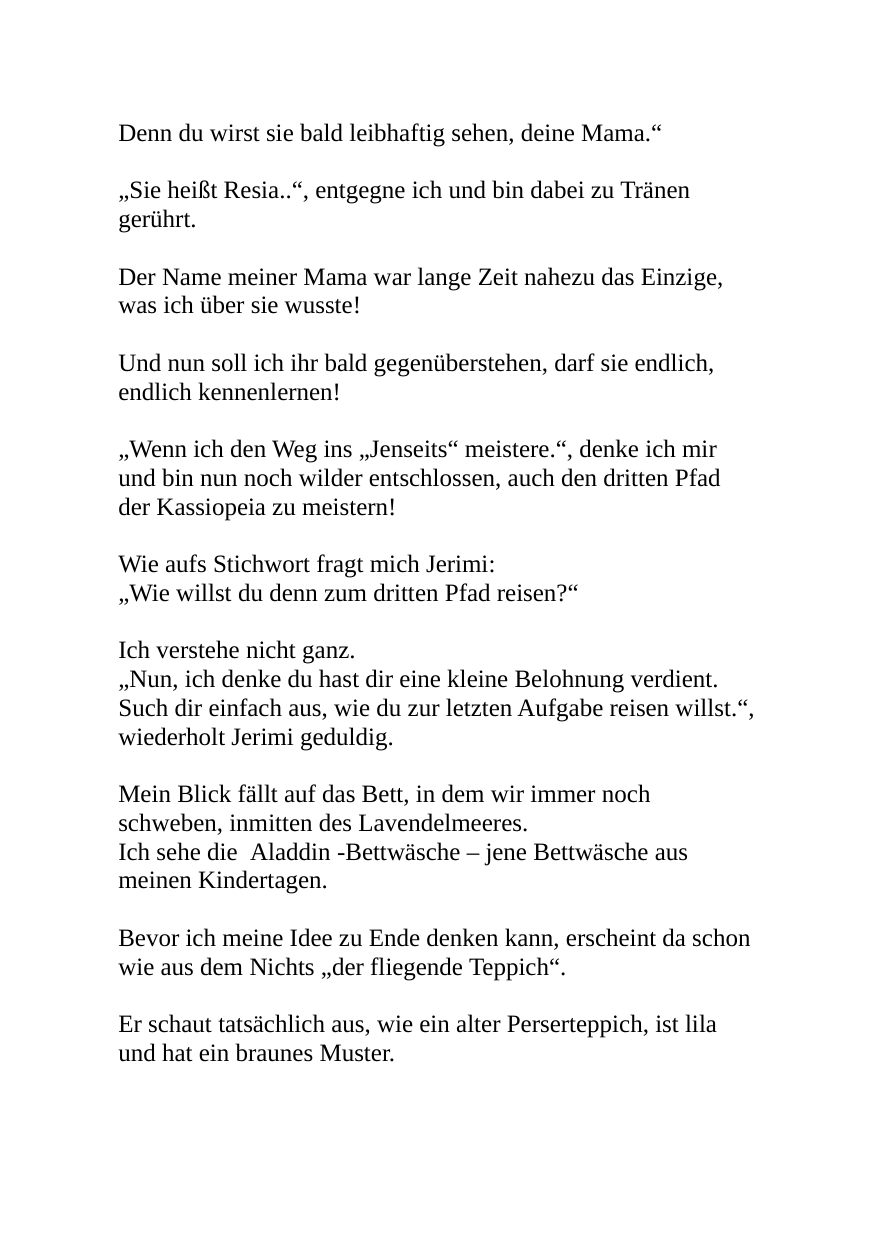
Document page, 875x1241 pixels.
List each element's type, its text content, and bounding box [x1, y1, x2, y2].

text Bevor ich meine Idee zu Ende denken kann, erscheint da schon wie aus dem Nichts „der fliegende Teppich“. [118, 923, 756, 981]
text Such dir einfach aus, wie du zur letzten Aufgabe reisen willst.“, [118, 693, 756, 722]
text Wie aufs Stichwort fragt mich Jerimi: [118, 549, 756, 578]
text „Wenn ich den Weg ins „Jenseits“ meistere.“, denke ich mir und bin nun noch wilder entschlossen, auch den dritten Pfad der Kassiopeia zu meistern! [118, 434, 756, 521]
text „Nun, ich denke du hast dir eine kleine Belohnung verdient. [118, 664, 756, 693]
text „Sie heißt Resia..“, entgegne ich und bin dabei zu Tränen gerührt. [118, 176, 756, 233]
text Mein Blick fällt auf das Bett, in dem wir immer noch schweben, inmitten des Lavendelmeeres. [118, 779, 756, 837]
text Ich verstehe nicht ganz. [118, 636, 756, 664]
text Und nun soll ich ihr bald gegenüberstehen, darf sie endlich, endlich kennenlernen! [118, 348, 756, 406]
text „Wie willst du denn zum dritten Pfad reisen?“ [118, 578, 756, 607]
text Der Name meiner Mama war lange Zeit nahezu das Einzige, was ich über sie wusste! [118, 262, 756, 319]
text Er schaut tatsächlich aus, wie ein alter Perserteppich, ist lila und hat ein braunes Muster. [118, 1009, 756, 1067]
text Ich sehe die Aladdin -Bettwäsche – jene Bettwäsche aus meinen Kindertagen. [118, 837, 756, 894]
text wiederholt Jerimi geduldig. [118, 722, 756, 751]
text Denn du wirst sie bald leibhaftig sehen, deine Mama.“ [118, 118, 756, 147]
